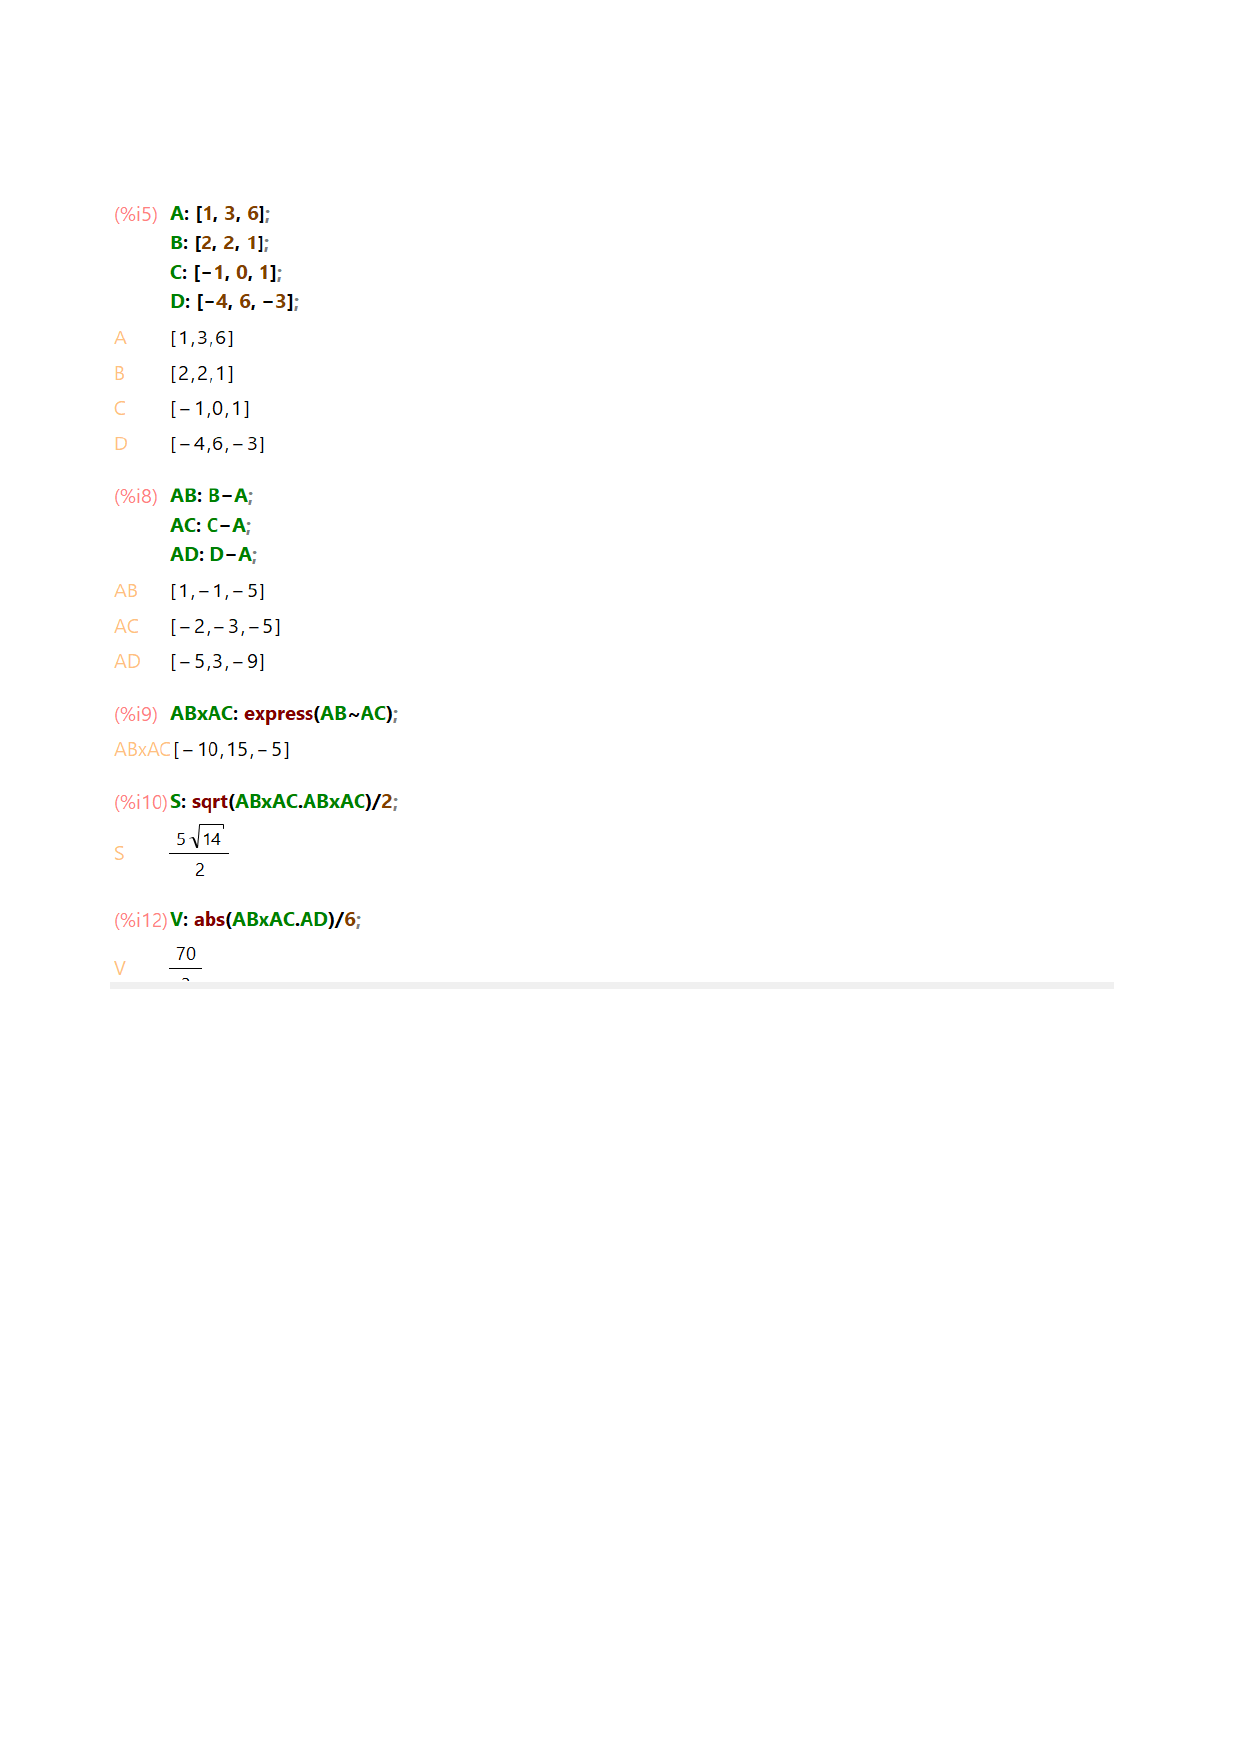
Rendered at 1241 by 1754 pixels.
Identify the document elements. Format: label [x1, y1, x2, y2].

picture [110, 189, 1114, 989]
